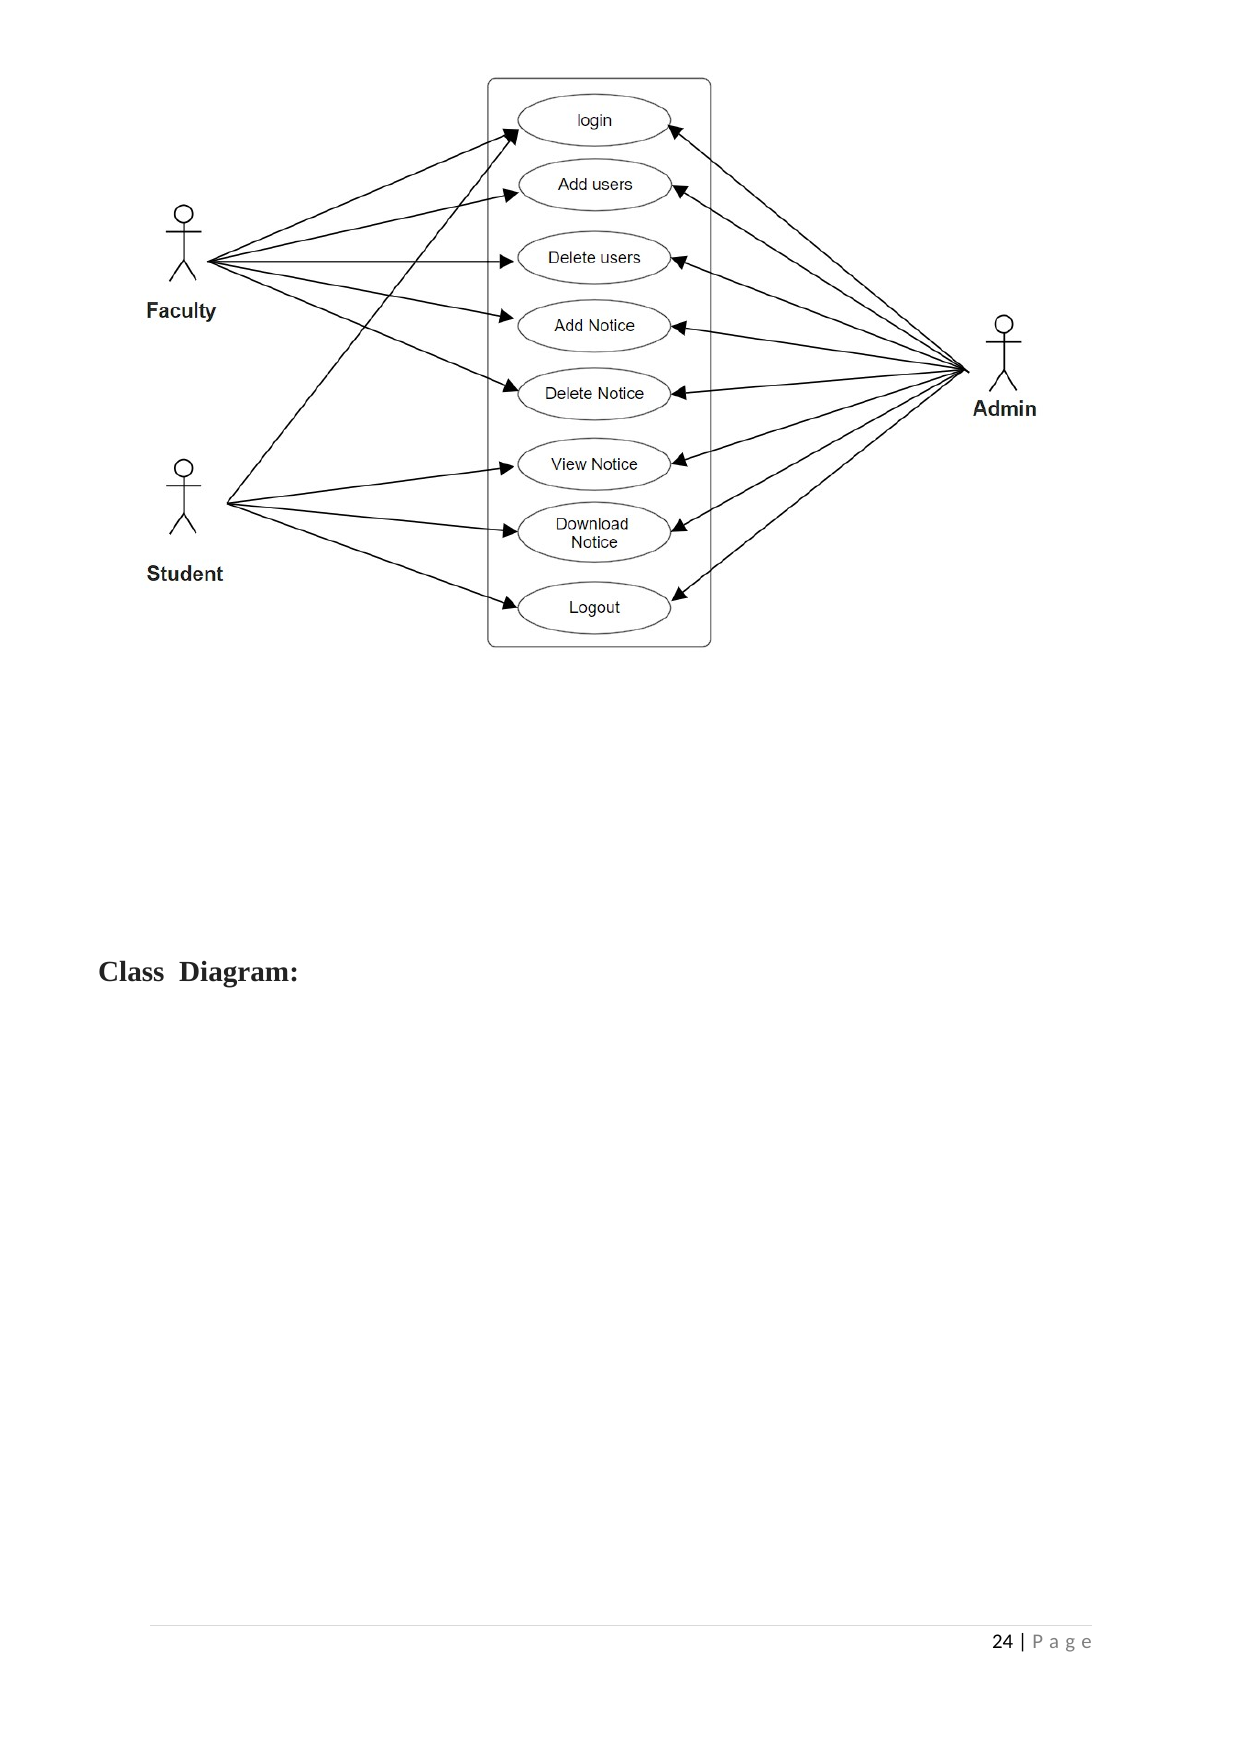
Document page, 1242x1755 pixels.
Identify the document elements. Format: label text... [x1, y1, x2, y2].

text Class Diagram: [98, 954, 1092, 987]
